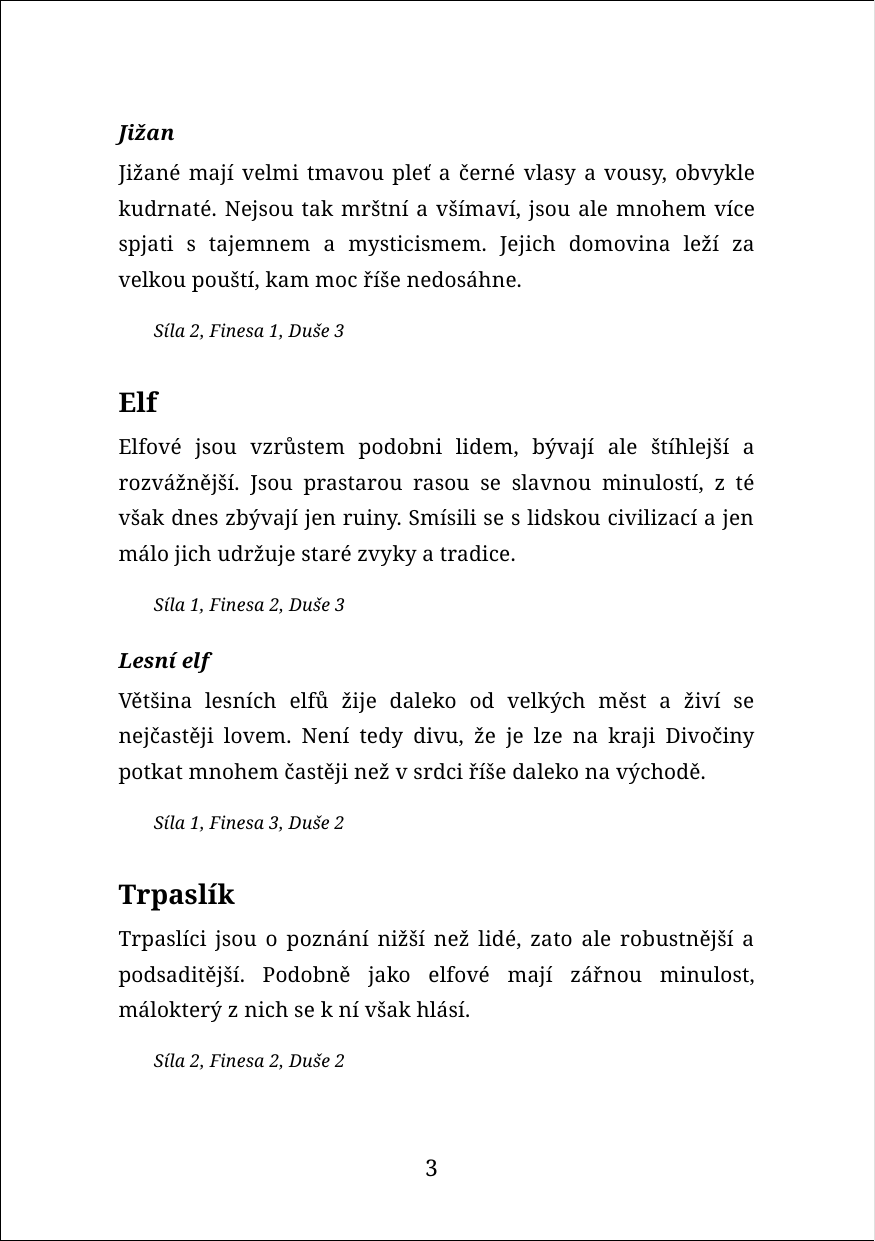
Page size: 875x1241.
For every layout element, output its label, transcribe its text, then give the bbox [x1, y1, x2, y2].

text Elfové jsou vzrůstem podobni lidem, bývají ale štíhlejší a rozvážnější. Jsou prastarou rasou se slavnou minulostí, z té však dnes zbývají jen ruiny. Smísili se s lidskou civilizací a jen málo jich udržuje staré zvyky a tradice. [118, 432, 756, 567]
subtitle Elf [118, 384, 756, 421]
list Síla 1, Finesa 3, Duše 2 [154, 810, 756, 834]
text Většina lesních elfů žije daleko od velkých měst a živí se nejčastěji lovem. Není tedy divu, že je lze na kraji Divočiny potkat mnohem častěji než v srdci říše daleko na východě. [118, 686, 756, 786]
subtitle Jižan [118, 118, 756, 147]
subtitle Trpaslík [118, 876, 756, 913]
text Trpaslíci jsou o poznání nižší než lidé, zato ale robustnější a podsaditější. Podobně jako elfové mají zářnou minulost, málokterý z nich se k ní však hlásí. [118, 924, 756, 1024]
list Síla 1, Finesa 2, Duše 3 [154, 592, 756, 616]
list Síla 2, Finesa 2, Duše 2 [154, 1049, 756, 1073]
text Jižané mají velmi tmavou pleť a černé vlasy a vousy, obvykle kudrnaté. Nejsou tak mrštní a všímaví, jsou ale mnohem více spjati s tajemnem a mysticismem. Jejich domovina leží za velkou pouští, kam moc říše nedosáhne. [118, 158, 756, 293]
list Síla 2, Finesa 1, Duše 3 [154, 318, 756, 342]
subtitle Lesní elf [118, 646, 756, 674]
